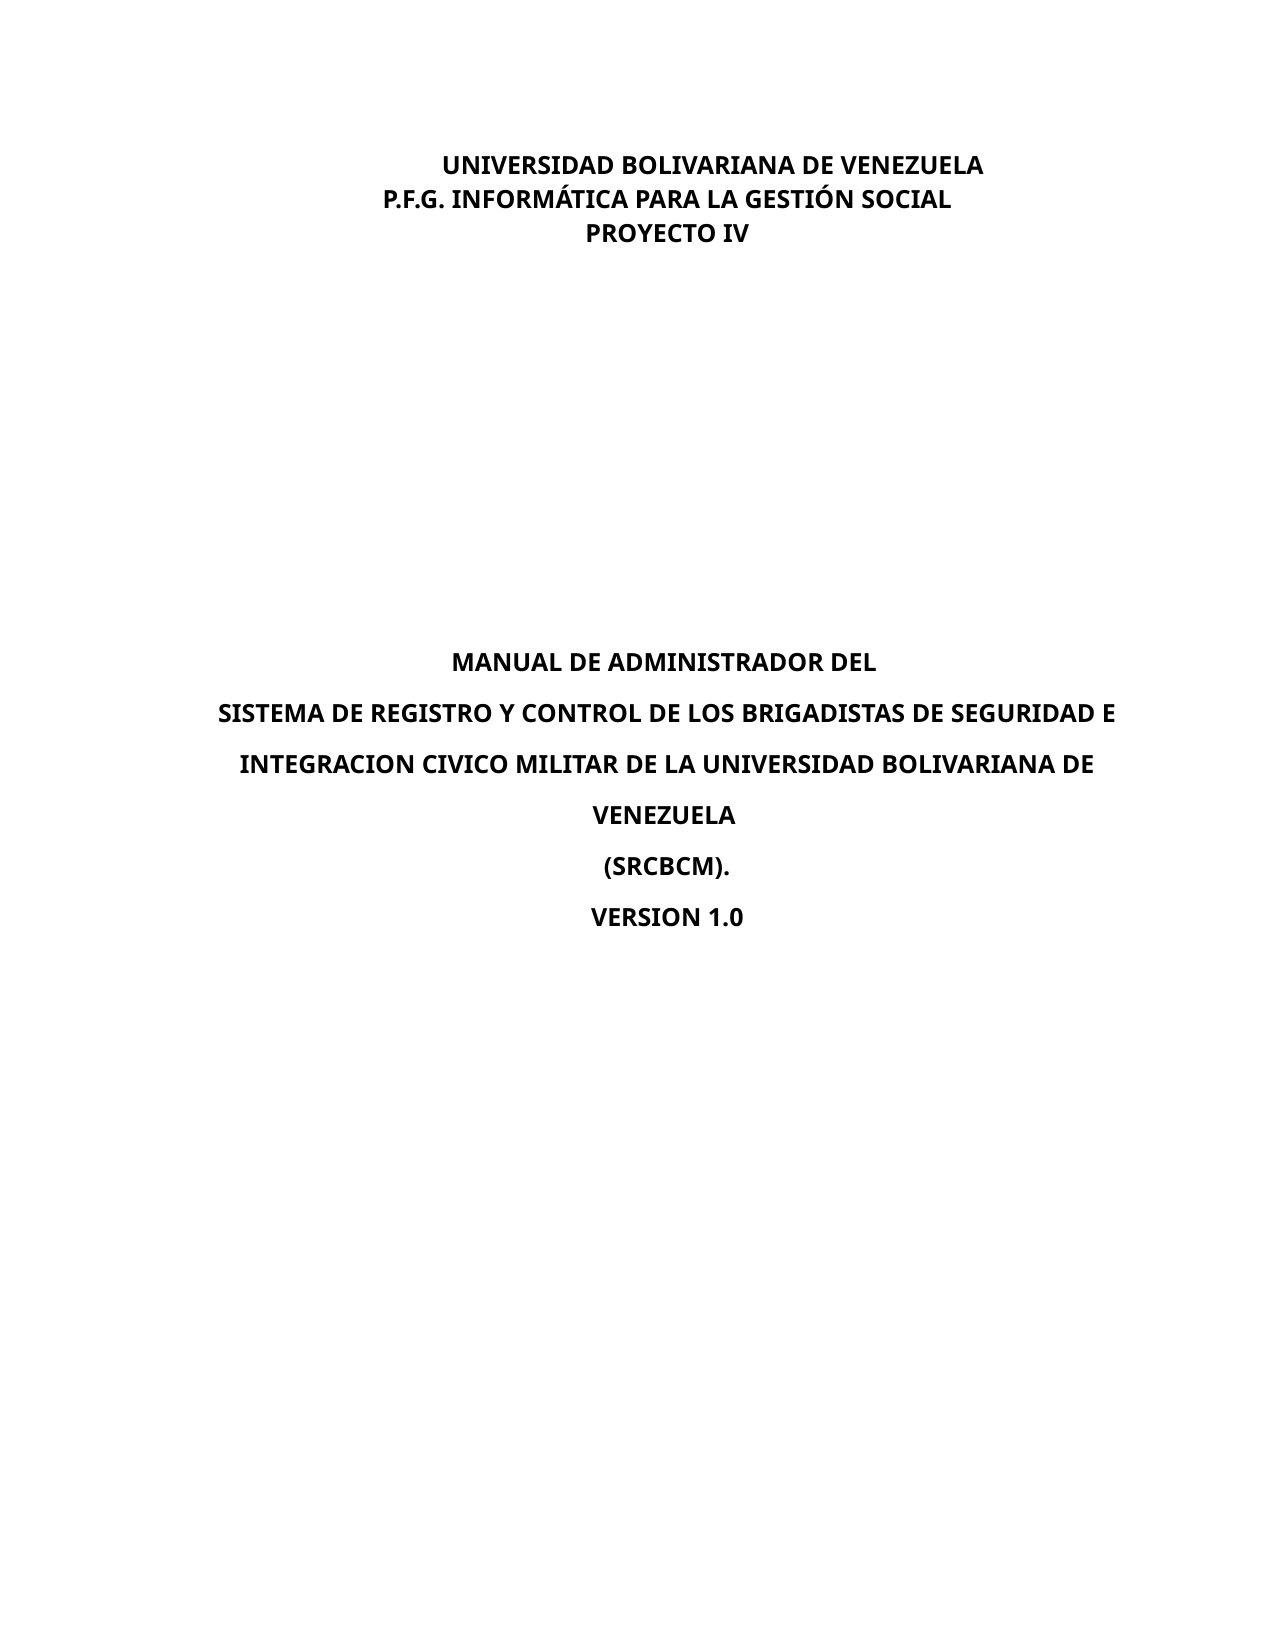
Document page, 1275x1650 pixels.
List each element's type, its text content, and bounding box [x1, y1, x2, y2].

text P.F.G. INFORMÁTICA PARA LA GESTIÓN SOCIAL [207, 182, 1127, 216]
text UNIVERSIDAD BOLIVARIANA DE VENEZUELA [248, 148, 1127, 182]
text (SRCBCM). [207, 849, 1127, 883]
text MANUAL DE ADMINISTRADOR DEL SISTEMA DE REGISTRO Y CONTROL DE LOS BRIGADISTAS DE SEGURIDAD E INTEGRACION CIVICO MILITAR DE LA UNIVERSIDAD BOLIVARIANA DE VENEZUELA [207, 644, 1127, 832]
text VERSION 1.0 [207, 900, 1127, 934]
text PROYECTO IV [207, 216, 1127, 250]
